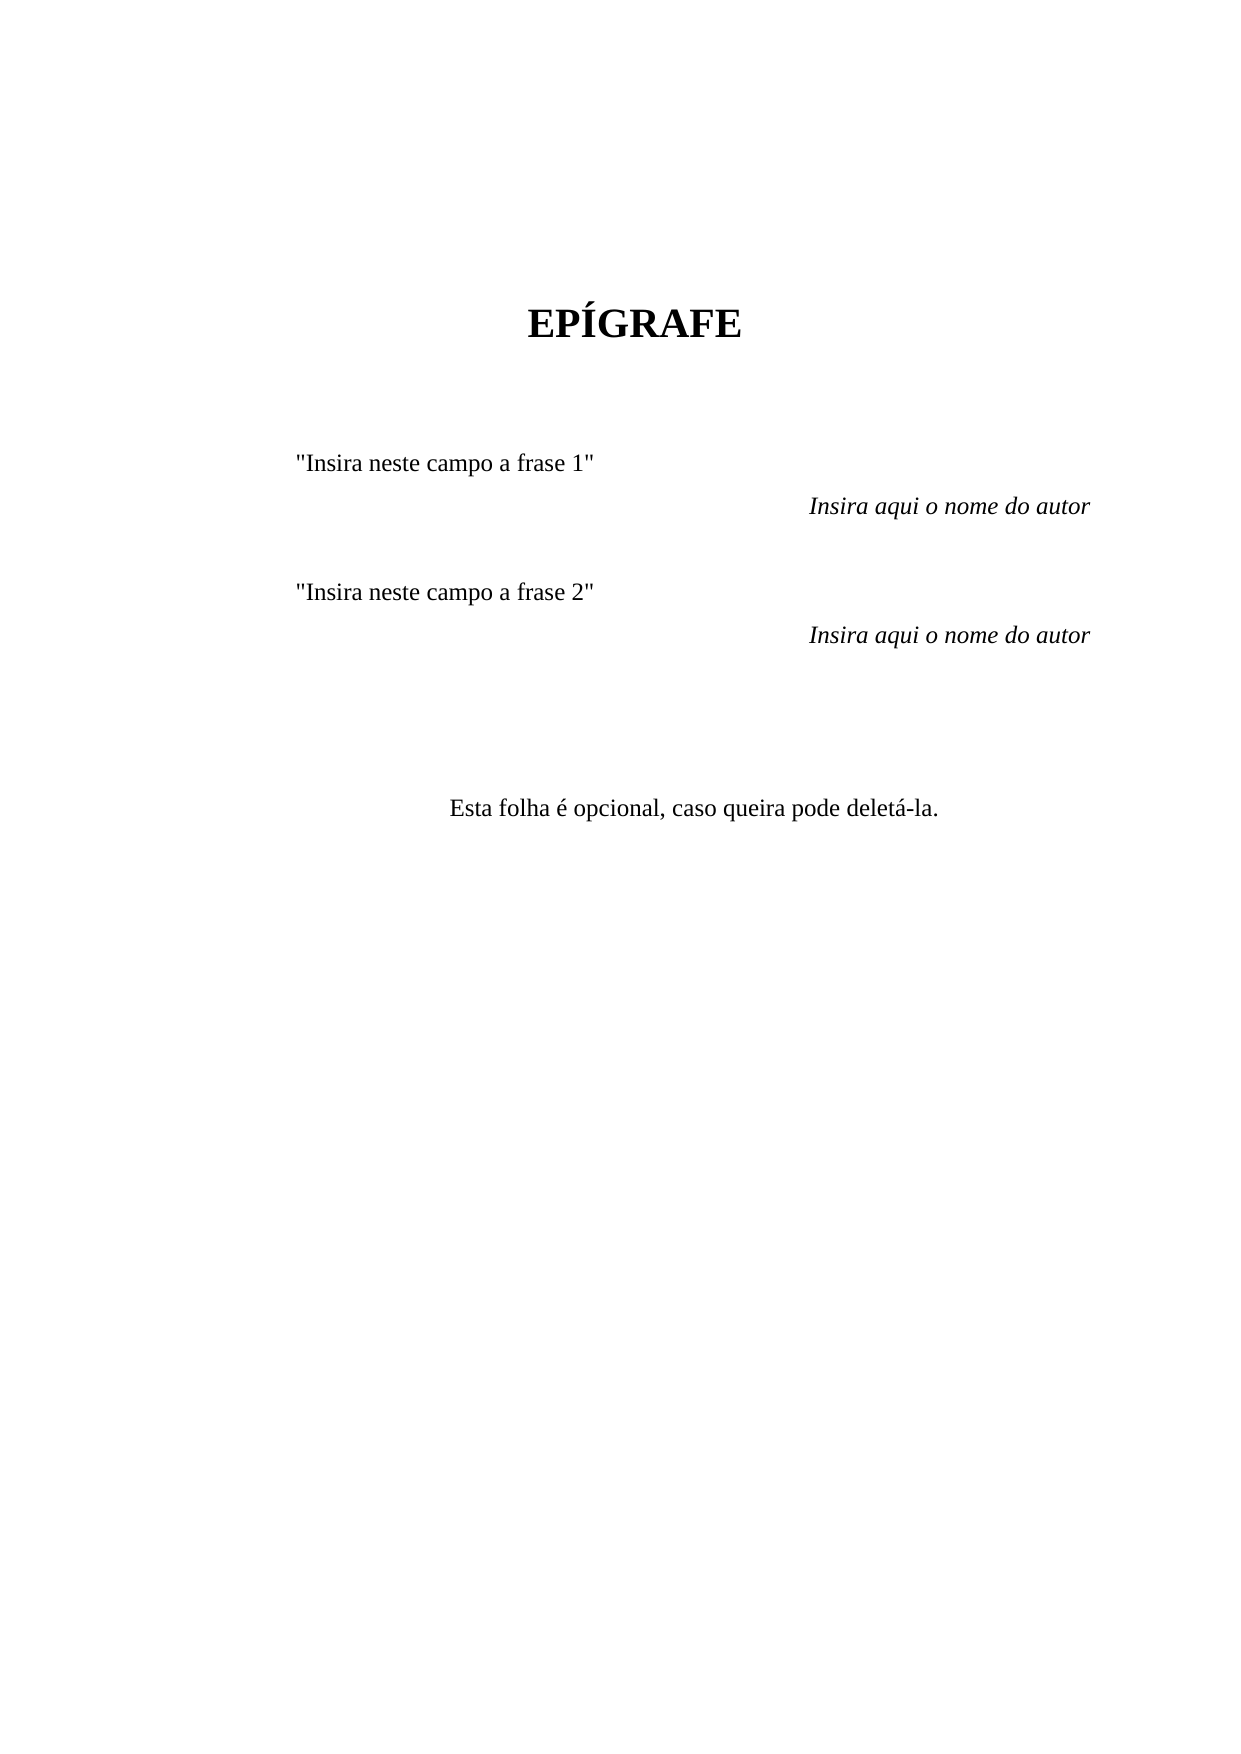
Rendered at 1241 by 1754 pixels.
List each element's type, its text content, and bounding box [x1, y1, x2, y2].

text "Insira neste campo a frase 1" [177, 448, 1092, 476]
text Esta folha é opcional, caso queira pode deletá-la. [177, 793, 1092, 821]
text Insira aqui o nome do autor [177, 620, 1092, 649]
text Insira aqui o nome do autor [177, 491, 1092, 519]
text "Insira neste campo a frase 2" [177, 577, 1092, 606]
text EPÍGRAFE [177, 298, 1092, 346]
